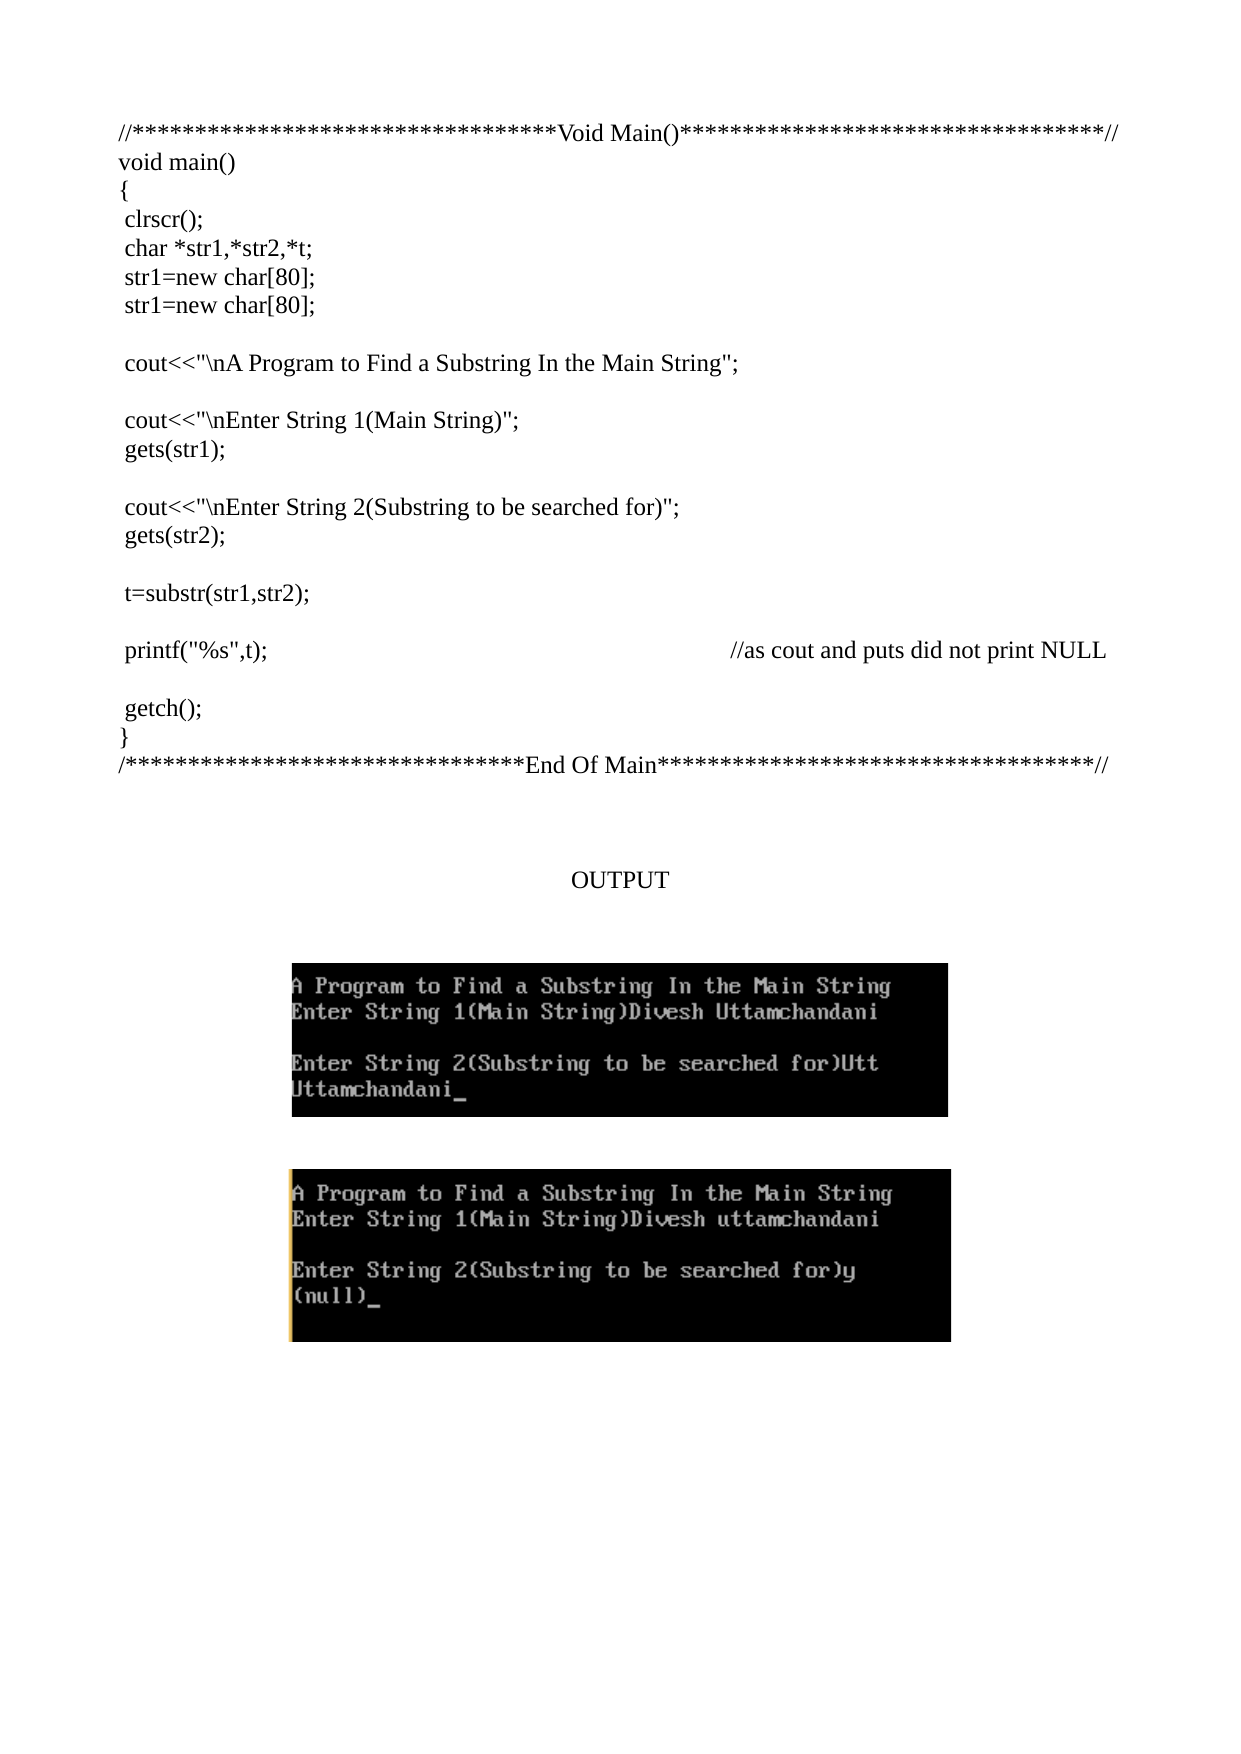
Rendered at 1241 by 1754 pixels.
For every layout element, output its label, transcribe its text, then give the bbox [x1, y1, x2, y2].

text cout<<"\nEnter String 2(Substring to be searched for)"; [118, 492, 1122, 521]
text char *str1,*str2,*t; [118, 233, 1122, 262]
text /********************************End Of Main***********************************// [118, 751, 1122, 779]
text } [118, 722, 1122, 751]
text str1=new char[80]; [118, 262, 1122, 291]
text //**********************************Void Main()**********************************// [118, 118, 1122, 147]
text getch(); [118, 693, 1122, 722]
text str1=new char[80]; [118, 291, 1122, 319]
text OUTPUT [118, 866, 1122, 894]
text gets(str2); [118, 521, 1122, 549]
text clrscr(); [118, 204, 1122, 233]
text { [118, 176, 1122, 204]
text cout<<"\nA Program to Find a Substring In the Main String"; [118, 348, 1122, 377]
text gets(str1); [118, 434, 1122, 463]
text cout<<"\nEnter String 1(Main String)"; [118, 406, 1122, 434]
text void main() [118, 147, 1122, 176]
text printf("%s",t); //as cout and puts did not print NULL [118, 636, 1122, 664]
text t=substr(str1,str2); [118, 578, 1122, 607]
